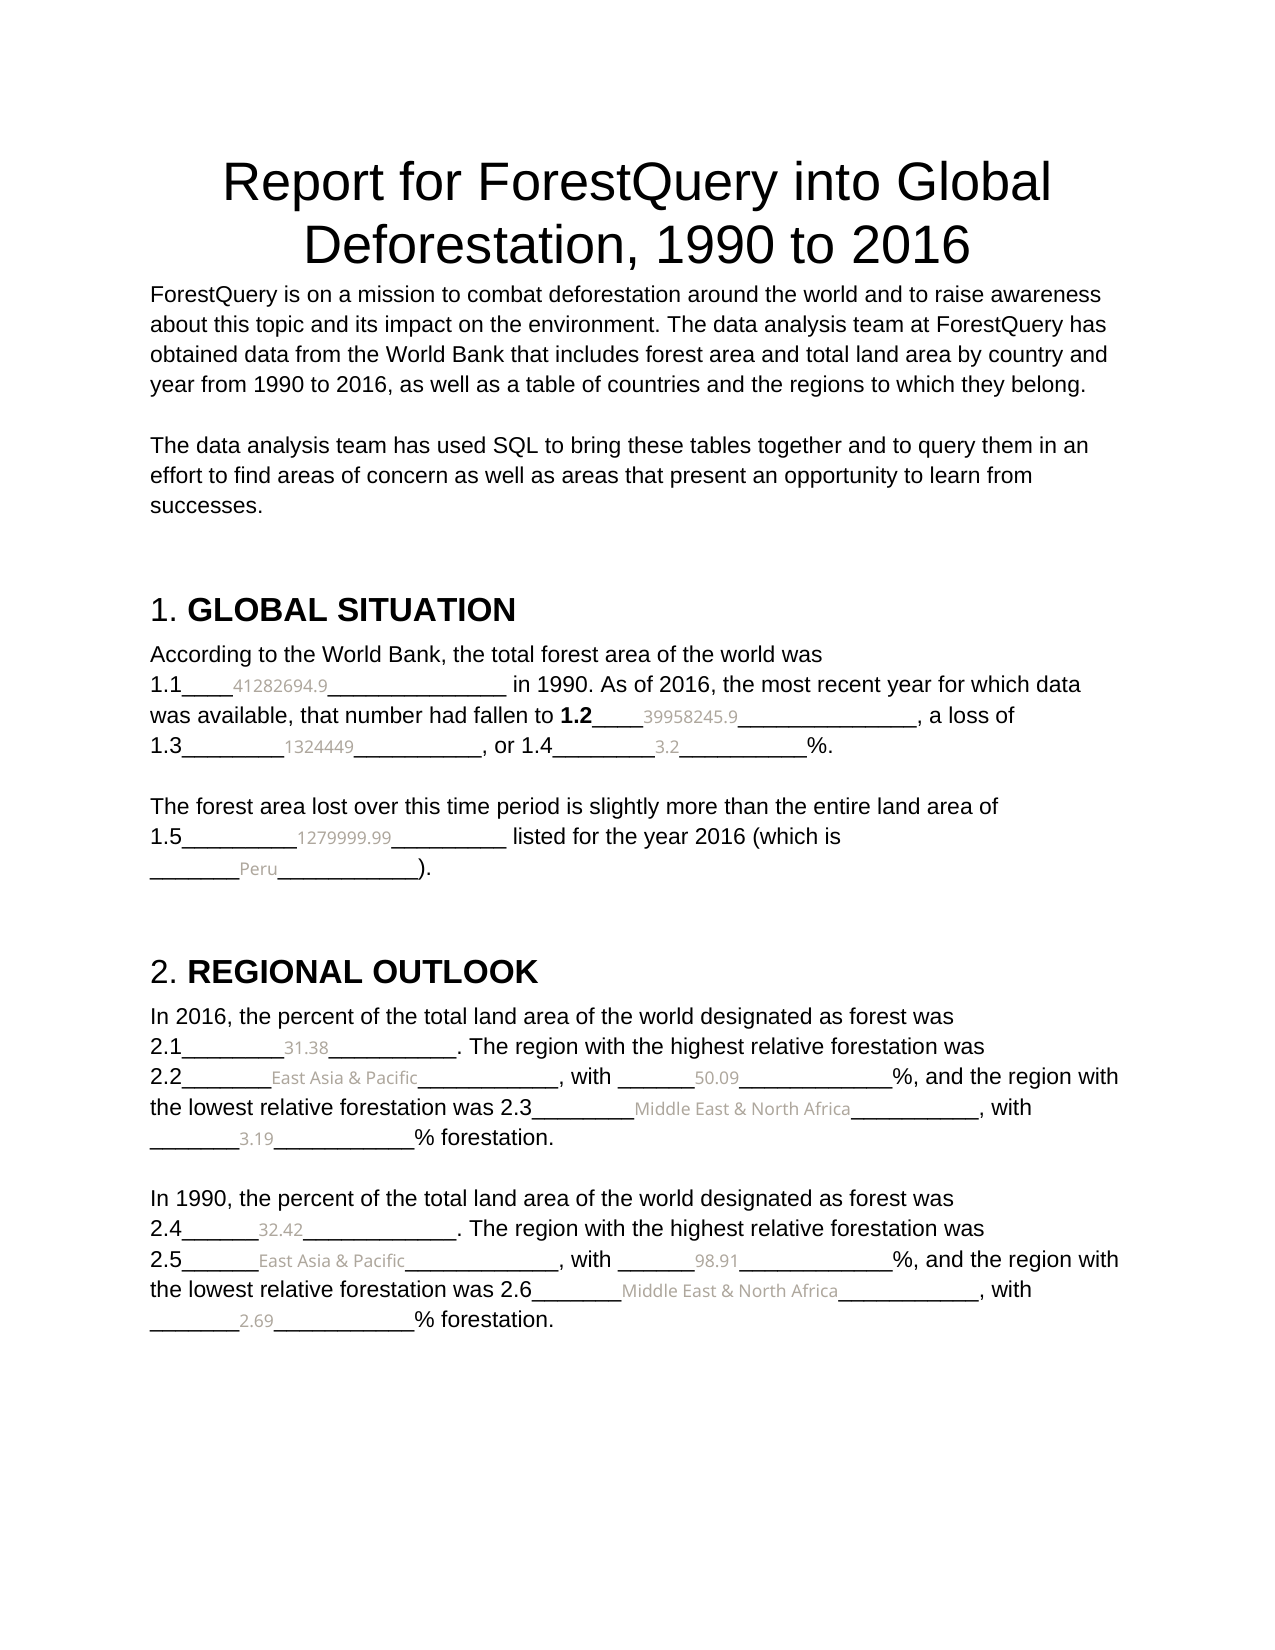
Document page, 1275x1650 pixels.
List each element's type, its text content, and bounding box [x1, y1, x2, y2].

text According to the World Bank, the total forest area of the world was 1.1____41282694.9______________ in 1990. As of 2016, the most recent year for which data was available, that number had fallen to 1.2____39958245.9______________, a loss of 1.3________1324449__________, or 1.4________3.2__________%. [150, 641, 1125, 759]
text The forest area lost over this time period is slightly more than the entire land area of 1.5_________1279999.99_________ listed for the year 2016 (which is _______Peru___________). [150, 793, 1125, 880]
title Report for ForestQuery into Global Deforestation, 1990 to 2016 [150, 150, 1125, 274]
text The data analysis team has used SQL to bring these tables together and to query them in an effort to find areas of concern as well as areas that present an opportunity to learn from successes. [150, 432, 1125, 519]
subtitle 1. GLOBAL SITUATION [150, 590, 1125, 629]
text ForestQuery is on a mission to combat deforestation around the world and to raise awareness about this topic and its impact on the environment. The data analysis team at ForestQuery has obtained data from the World Bank that includes forest area and total land area by country and year from 1990 to 2016, as well as a table of countries and the regions to which they belong. [150, 281, 1125, 398]
text In 2016, the percent of the total land area of the world designated as forest was 2.1________31.38__________. The region with the highest relative forestation was 2.2_______East Asia & Pacific___________, with ______50.09____________%, and the region with the lowest relative forestation was 2.3________Middle East & North Africa__________, with _______3.19___________% forestation. [150, 1003, 1125, 1151]
subtitle 2. REGIONAL OUTLOOK [150, 952, 1125, 990]
text In 1990, the percent of the total land area of the world designated as forest was 2.4______32.42____________. The region with the highest relative forestation was 2.5______East Asia & Pacific____________, with ______98.91____________%, and the region with the lowest relative forestation was 2.6_______Middle East & North Africa___________, with _______2.69___________% forestation. [150, 1185, 1125, 1333]
